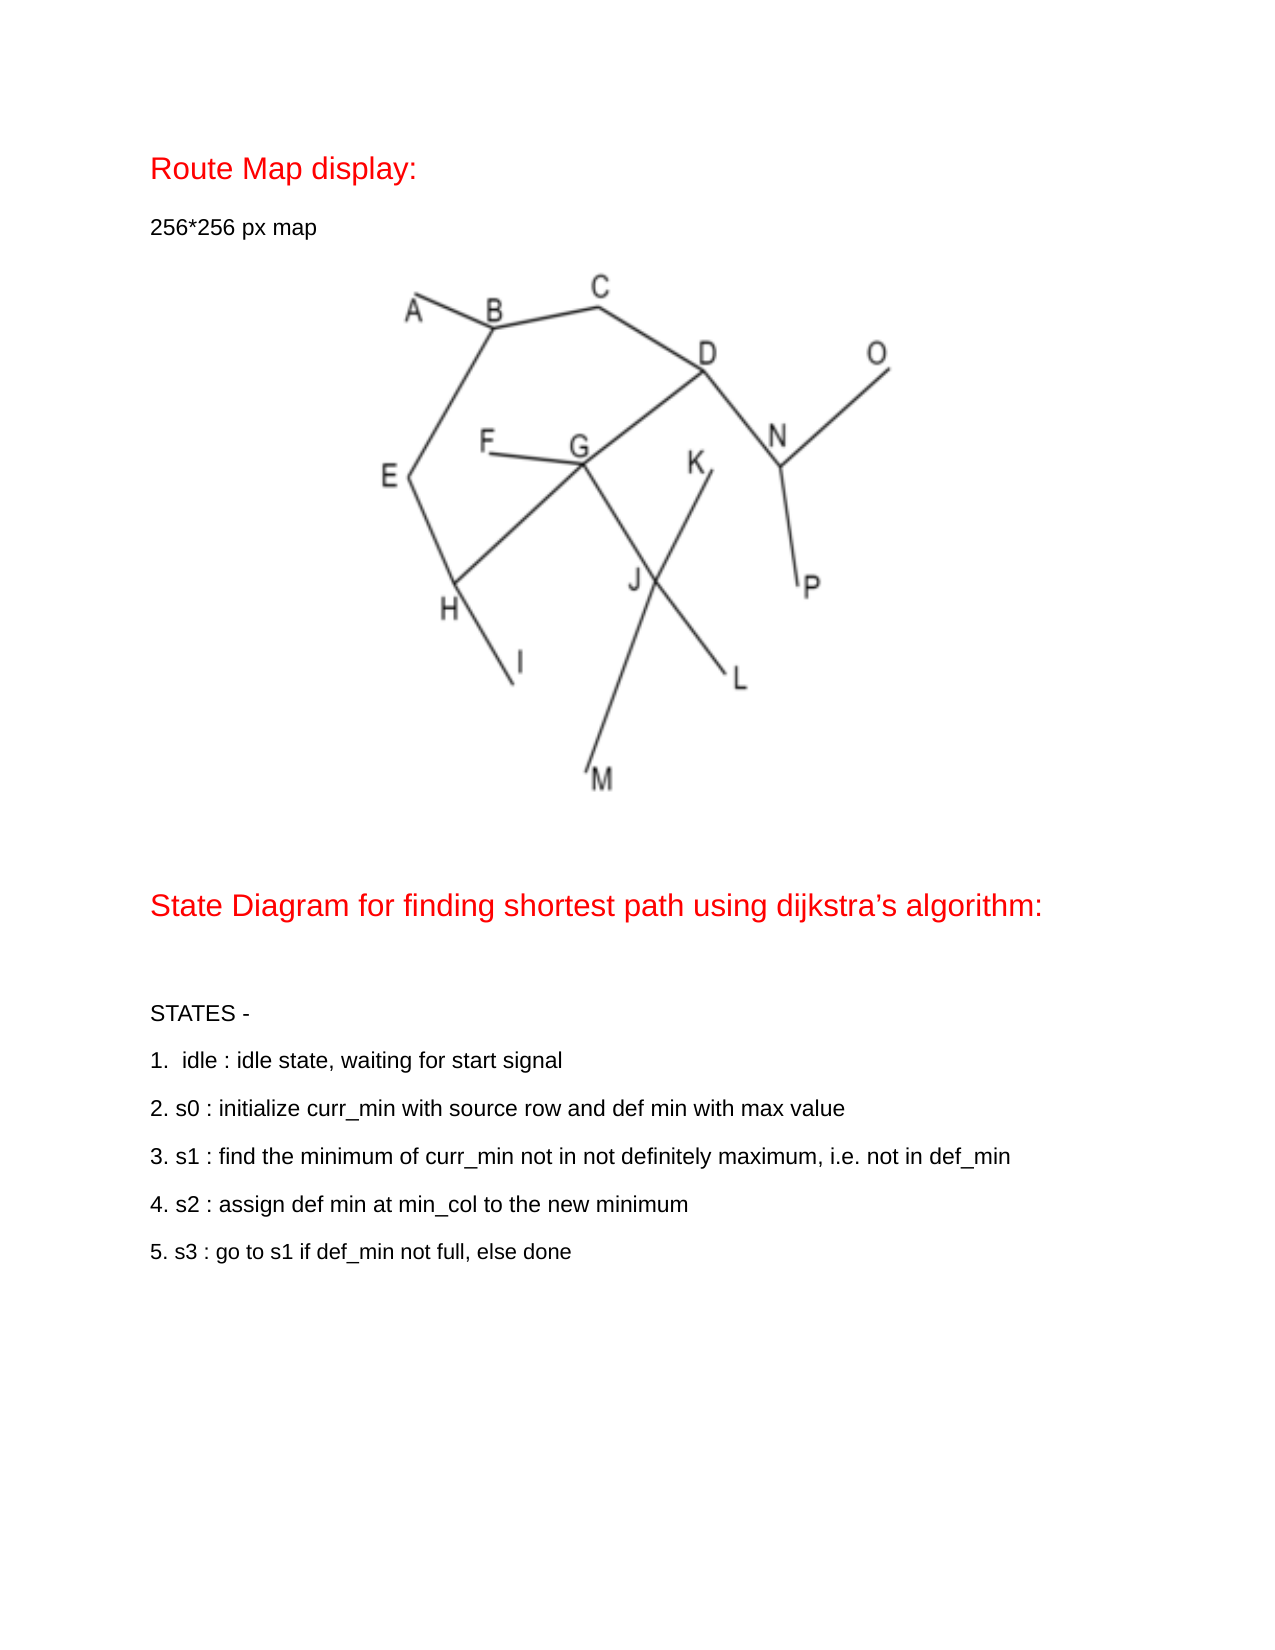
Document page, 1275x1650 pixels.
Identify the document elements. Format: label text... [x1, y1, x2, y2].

text 4. s2 : assign def min at min_col to the new minimum [150, 1191, 1130, 1218]
text 256*256 px map [150, 214, 1130, 241]
text State Diagram for finding shortest path using dijkstra’s algorithm: [150, 887, 1130, 923]
text 5. s3 : go to s1 if def_min not full, else done [150, 1239, 1130, 1264]
text 2. s0 : initialize curr_min with source row and def min with max value [150, 1095, 1130, 1122]
text 1. idle : idle state, waiting for start signal [150, 1047, 1130, 1074]
text Route Map display: [150, 150, 1130, 186]
text 3. s1 : find the minimum of curr_min not in not definitely maximum, i.e. not in def_min [150, 1143, 1130, 1170]
picture [377, 262, 911, 796]
text STATES - [150, 999, 1130, 1026]
